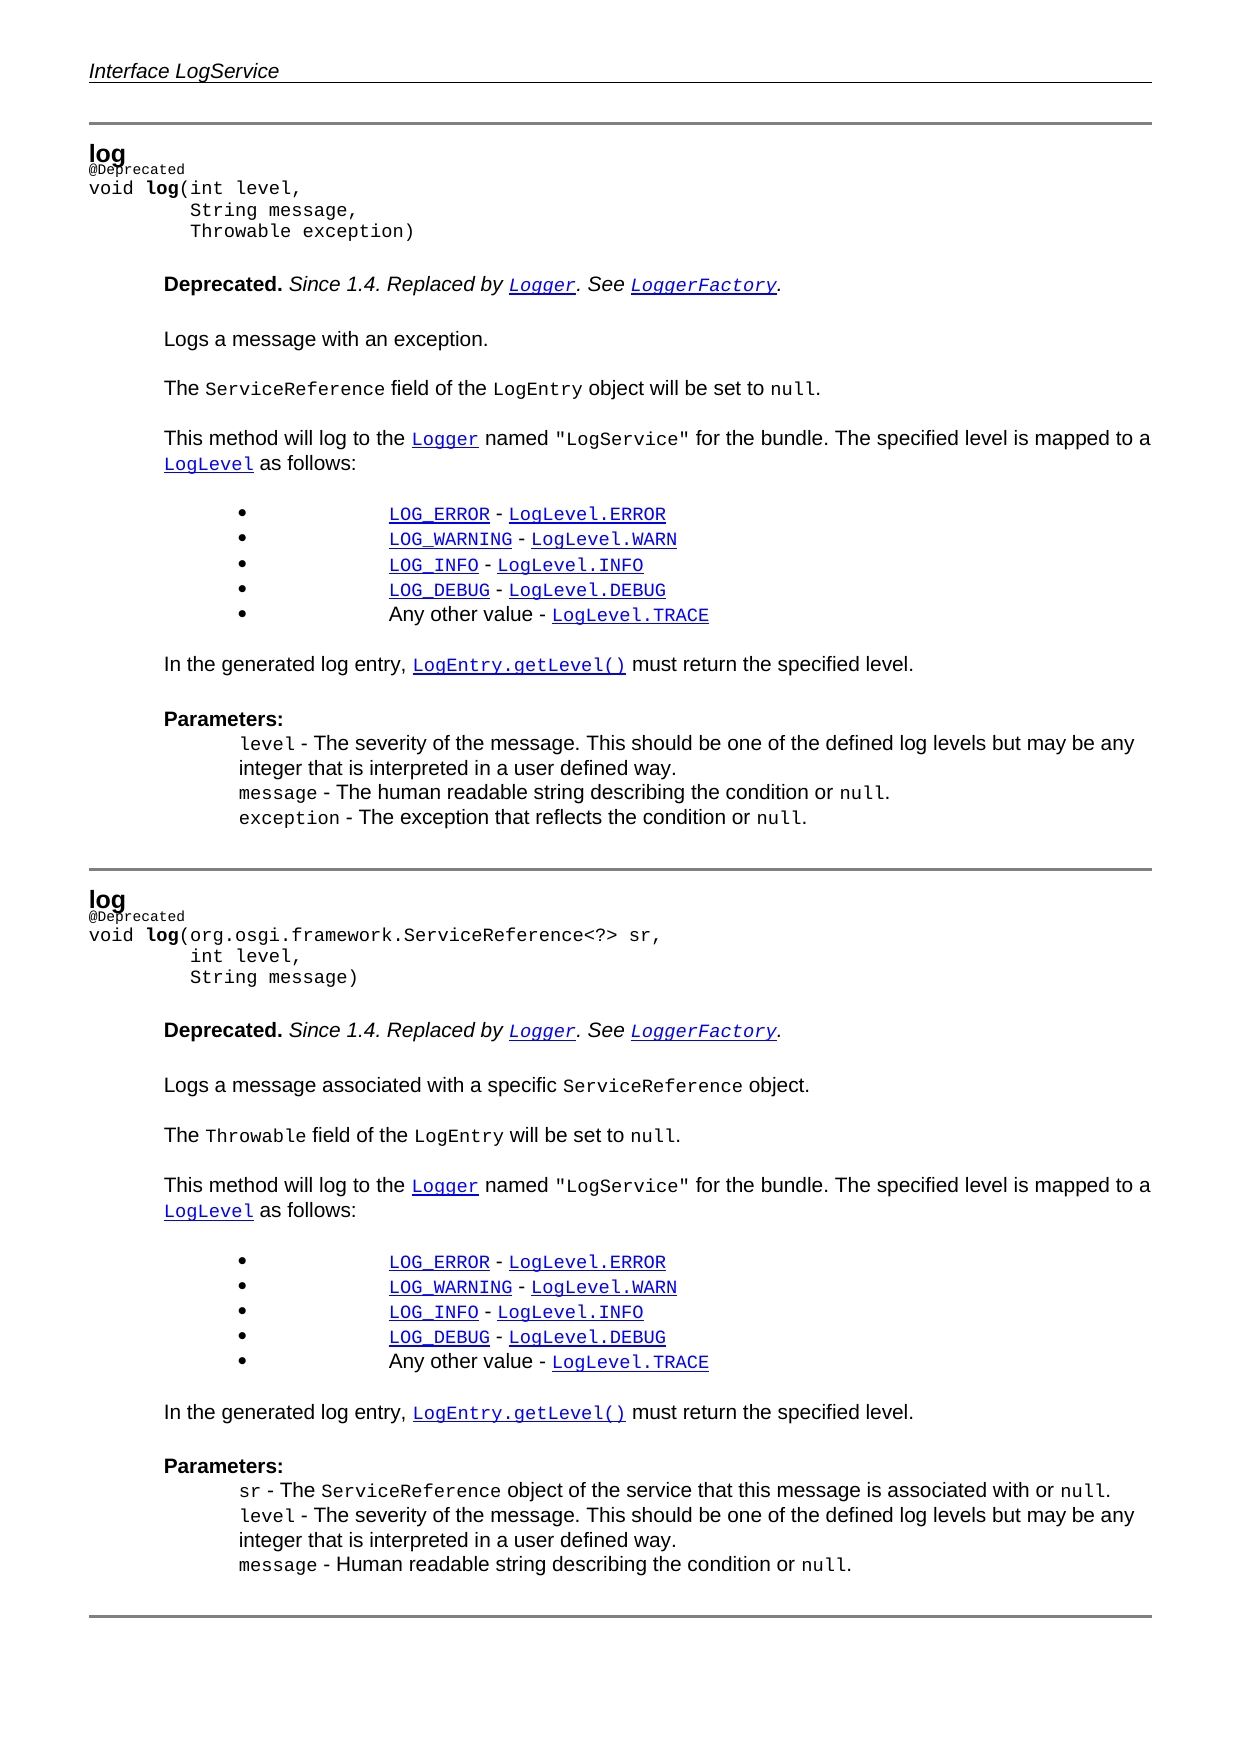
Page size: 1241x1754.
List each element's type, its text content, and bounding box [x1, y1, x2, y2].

list LOG_ERROR - LogLevel.ERROR [238, 501, 1152, 526]
text Parameters: [163, 706, 1152, 730]
list LOG_WARNING - LogLevel.WARN [238, 526, 1152, 551]
text Logs a message with an exception. [163, 326, 1152, 350]
text Deprecated. Since 1.4. Replaced by Logger. See LoggerFactory. [163, 1018, 1152, 1043]
text The Throwable field of the LogEntry will be set to null. [163, 1123, 1152, 1148]
list LOG_DEBUG - LogLevel.DEBUG [238, 577, 1152, 602]
subtitle log [88, 159, 120, 163]
list LOG_ERROR - LogLevel.ERROR [238, 1248, 1152, 1274]
text level - The severity of the message. This should be one of the defined log levels but may be any integer that is interpreted in a user defined way. [238, 730, 1152, 779]
text level - The severity of the message. This should be one of the defined log levels but may be any integer that is interpreted in a user defined way. [238, 1503, 1152, 1552]
text exception - The exception that reflects the condition or null. [238, 805, 1152, 830]
list Any other value - LogLevel.TRACE [238, 1349, 1152, 1374]
text message - The human readable string describing the condition or null. [238, 779, 1152, 805]
text @Deprecated void log(int level, String message, Throwable exception) [88, 163, 1152, 243]
list LOG_DEBUG - LogLevel.DEBUG [238, 1324, 1152, 1349]
text The ServiceReference field of the LogEntry object will be set to null. [163, 375, 1152, 401]
list LOG_INFO - LogLevel.INFO [238, 1299, 1152, 1324]
list LOG_INFO - LogLevel.INFO [238, 551, 1152, 577]
text Deprecated. Since 1.4. Replaced by Logger. See LoggerFactory. [163, 272, 1152, 297]
text This method will log to the Logger named "LogService" for the bundle. The specified level is mapped to a LogLevel as follows: [163, 1173, 1152, 1223]
subtitle log [123, 159, 1152, 163]
text In the generated log entry, LogEntry.getLevel() must return the specified level. [163, 1399, 1152, 1425]
text Logs a message associated with a specific ServiceReference object. [163, 1073, 1152, 1098]
text @Deprecated void log(org.osgi.framework.ServiceReference<?> sr, int level, String message) [88, 909, 1152, 989]
list LOG_WARNING - LogLevel.WARN [238, 1274, 1152, 1299]
text message - Human readable string describing the condition or null. [238, 1552, 1152, 1577]
text sr - The ServiceReference object of the service that this message is associated with or null. [238, 1478, 1152, 1503]
text In the generated log entry, LogEntry.getLevel() must return the specified level. [163, 652, 1152, 677]
text Parameters: [163, 1454, 1152, 1478]
list Any other value - LogLevel.TRACE [238, 602, 1152, 627]
text This method will log to the Logger named "LogService" for the bundle. The specified level is mapped to a LogLevel as follows: [163, 426, 1152, 476]
